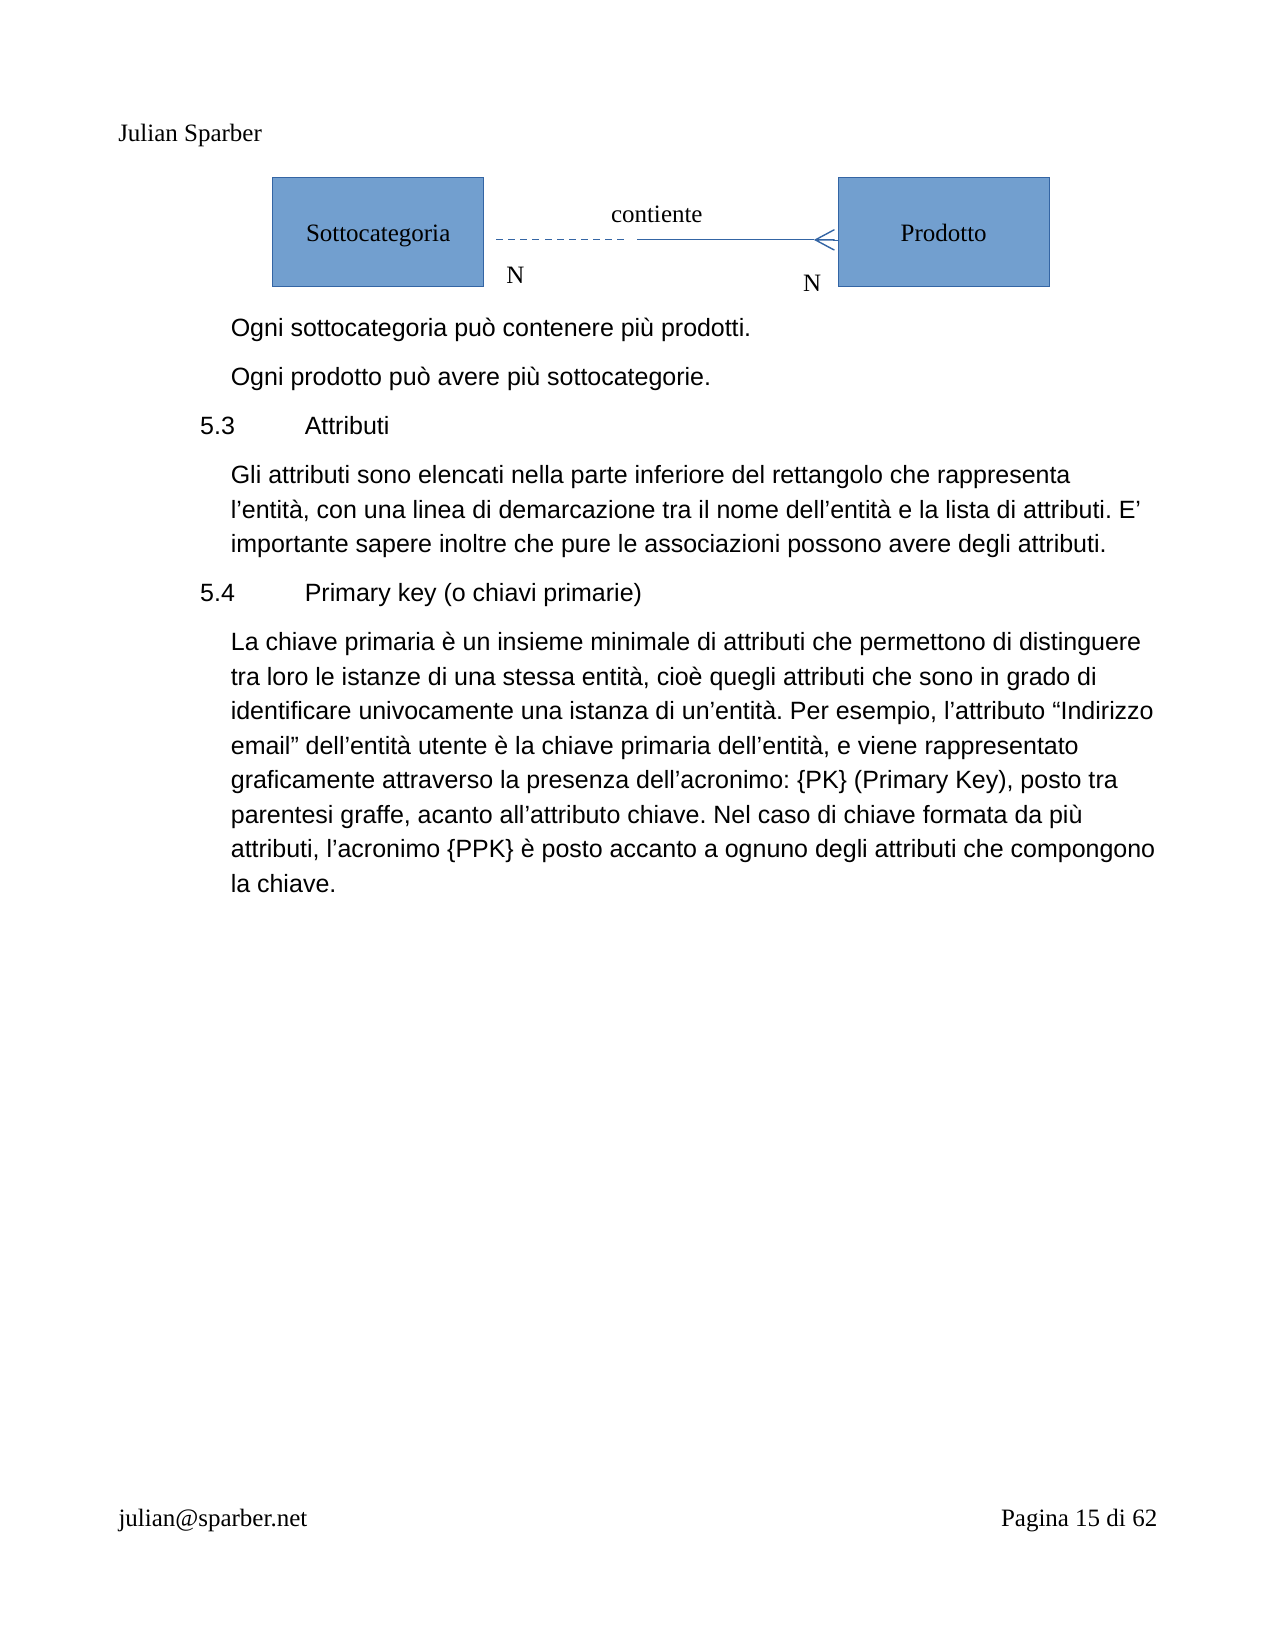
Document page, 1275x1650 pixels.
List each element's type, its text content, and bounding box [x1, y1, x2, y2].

list Ogni sottocategoria può contenere più prodotti. [193, 177, 1157, 342]
list Primary key (o chiavi primarie) [193, 578, 1157, 607]
list La chiave primaria è un insieme minimale di attributi che permettono di distinguere tra loro le istanze di una stessa entità, cioè quegli attributi che sono in grado di identificare univocamente una istanza di un’entità. Per esempio, l’attributo “Indirizzo email” dell’entità utente è la chiave primaria dell’entità, e viene rappresentato graficamente attraverso la presenza dell’acronimo: {PK} (Primary Key), posto tra parentesi graffe, acanto all’attributo chiave. Nel caso di chiave formata da più attributi, l’acronimo {PPK} è posto accanto a ognuno degli attributi che compongono la chiave. [193, 627, 1157, 897]
list Ogni prodotto può avere più sottocategorie. [193, 362, 1157, 391]
list Attributi [193, 411, 1157, 440]
list Gli attributi sono elencati nella parte inferiore del rettangolo che rappresenta l’entità, con una linea di demarcazione tra il nome dell’entità e la lista di attributi. E’ importante sapere inoltre che pure le associazioni possono avere degli attributi. [193, 460, 1157, 558]
